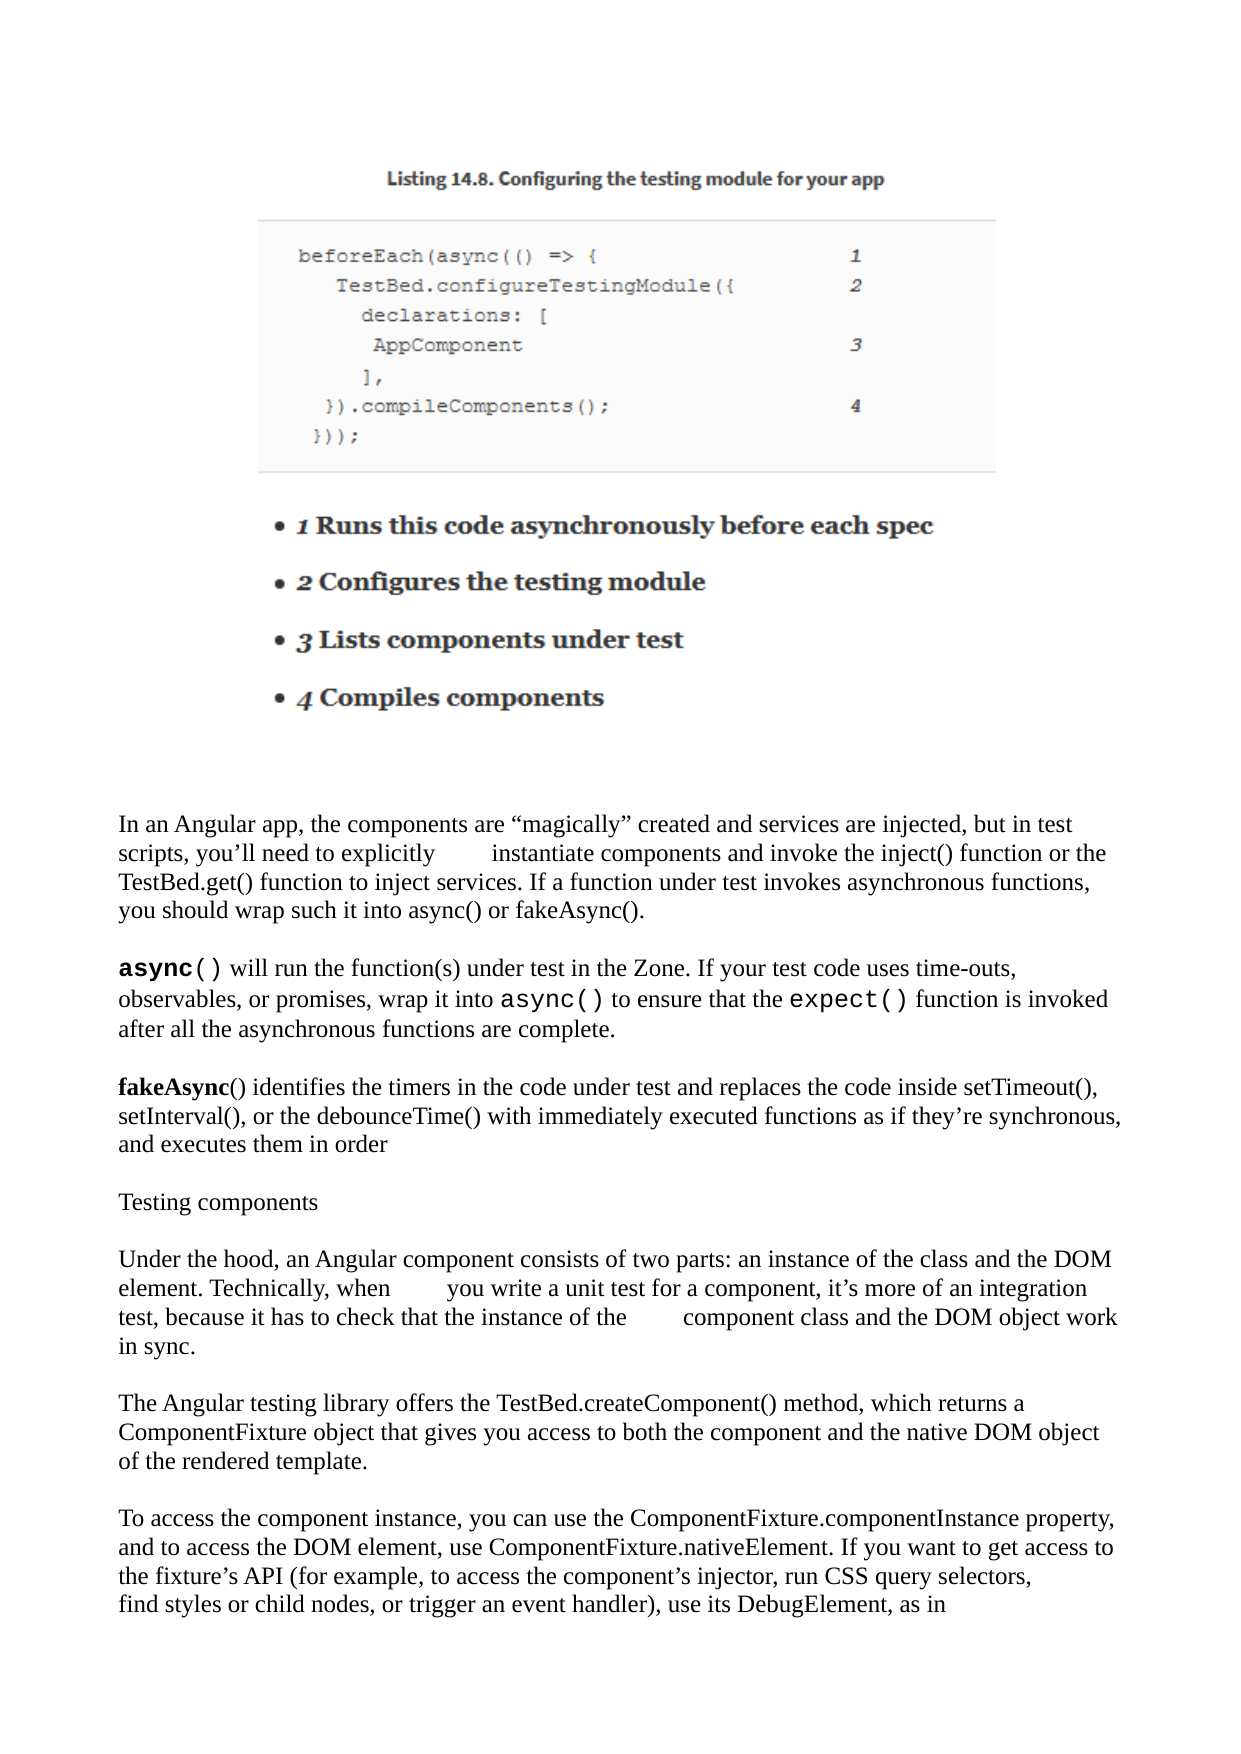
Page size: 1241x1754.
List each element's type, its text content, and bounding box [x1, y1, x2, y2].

text In an Angular app, the components are “magically” created and services are injected, but in test scripts, you’ll need to explicitly instantiate components and invoke the inject() function or the TestBed.get() function to inject services. If a function under test invokes asynchronous functions, you should wrap such it into async() or fakeAsync(). [118, 809, 1122, 924]
text The Angular testing library offers the TestBed.createComponent() method, which returns a ComponentFixture object that gives you access to both the component and the native DOM object of the rendered template. [118, 1388, 1122, 1474]
text To access the component instance, you can use the ComponentFixture.componentInstance property, and to access the DOM element, use ComponentFixture.nativeElement. If you want to get access to the fixture’s API (for example, to access the component’s injector, run CSS query selectors, find styles or child nodes, or trigger an event handler), use its DebugElement, as in [118, 1503, 1122, 1618]
text fakeAsync() identifies the timers in the code under test and replaces the code inside setTimeout(), setInterval(), or the debounceTime() with immediately executed functions as if they’re synchronous, and executes them in order [118, 1072, 1122, 1158]
text Under the hood, an Angular component consists of two parts: an instance of the class and the DOM element. Technically, when you write a unit test for a component, it’s more of an integration test, because it has to check that the instance of the component class and the DOM object work in sync. [118, 1244, 1122, 1359]
picture [244, 159, 996, 739]
text async() will run the function(s) under test in the Zone. If your test code uses time-outs, observables, or promises, wrap it into async() to ensure that the expect() function is invoked after all the asynchronous functions are complete. [118, 953, 1122, 1043]
text Testing components [118, 1187, 1122, 1216]
